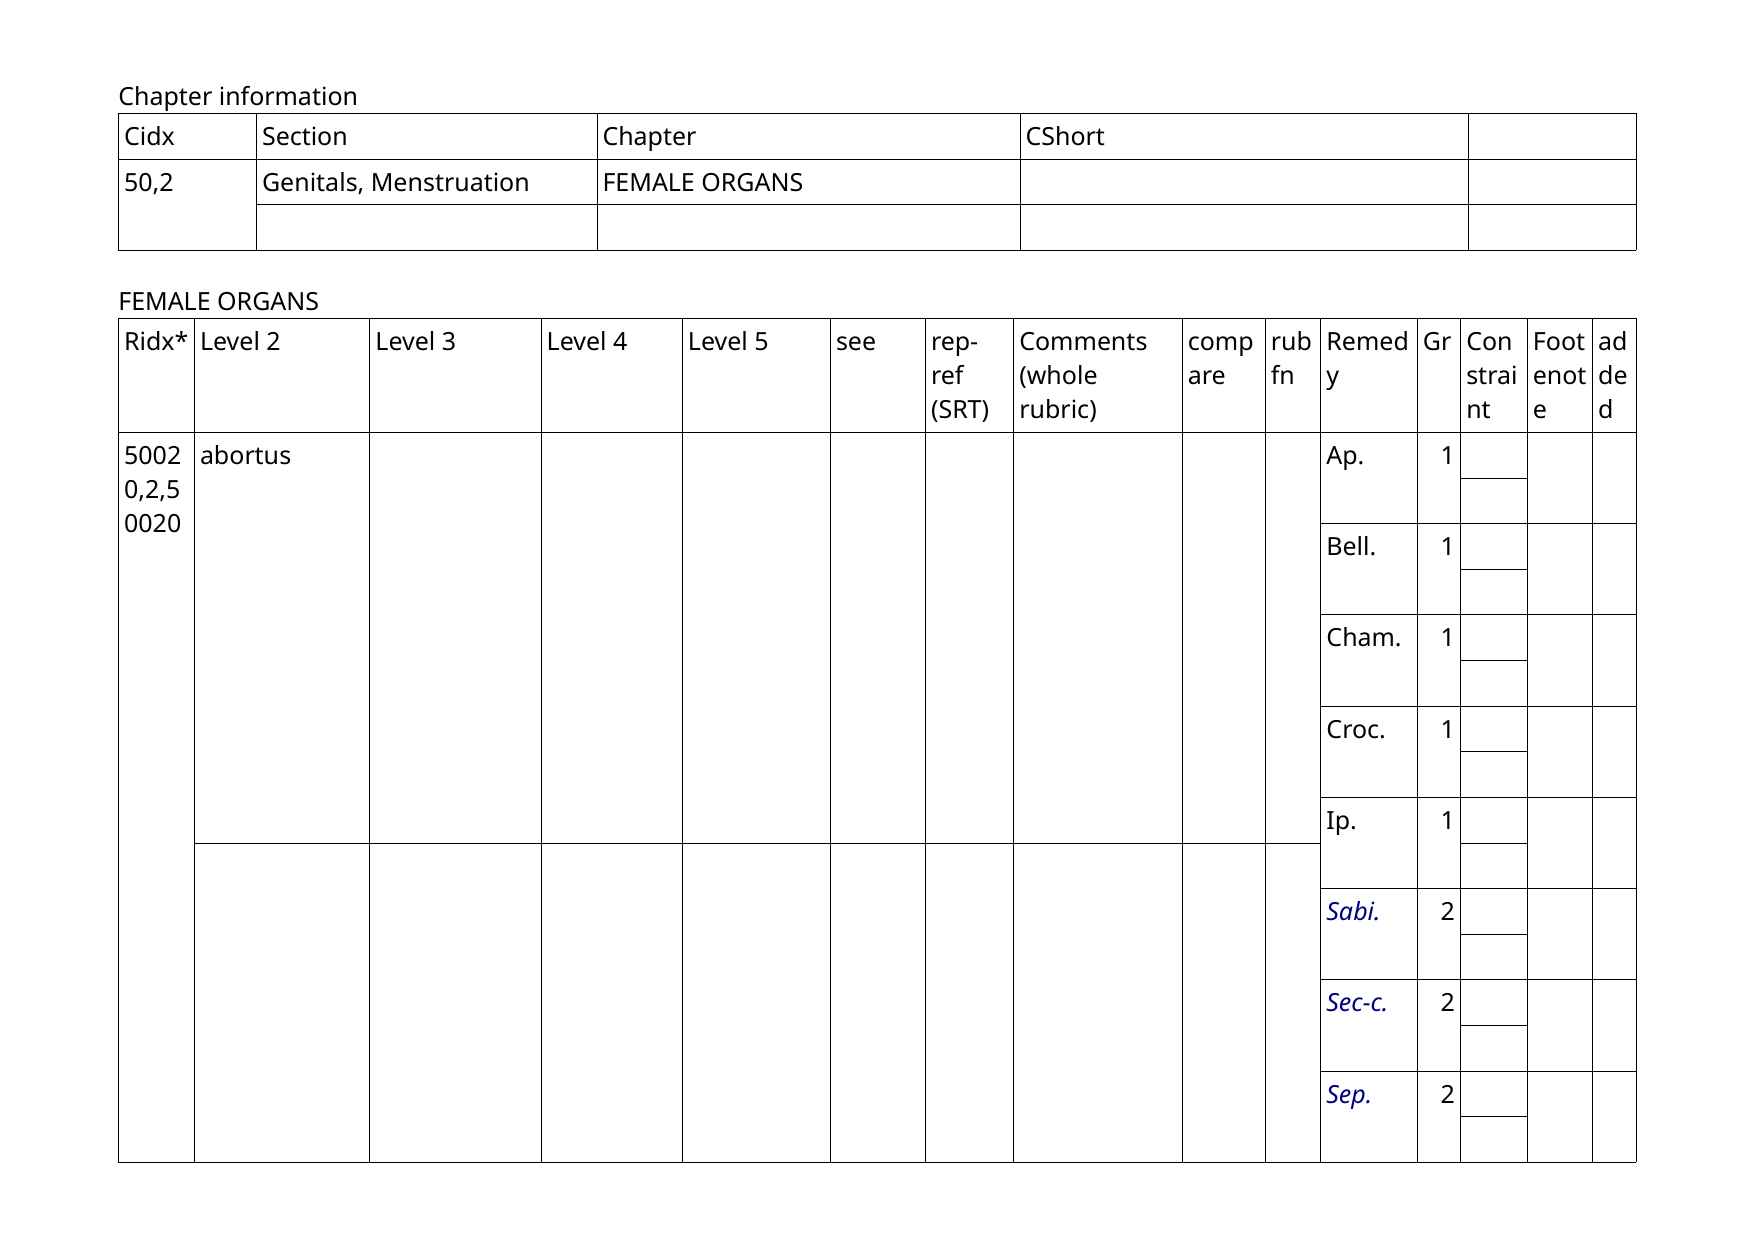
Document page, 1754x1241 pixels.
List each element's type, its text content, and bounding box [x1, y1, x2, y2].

table_cell 1 [1418, 524, 1460, 614]
table_cell [1593, 889, 1636, 979]
table_cell [1593, 980, 1636, 1071]
table_cell [926, 844, 1013, 1162]
table_cell [370, 844, 541, 1162]
table_cell [1021, 205, 1468, 250]
table_cell [1593, 707, 1636, 797]
table_cell 2 [1418, 1072, 1460, 1162]
table_cell Genitals, Menstruation [257, 160, 597, 204]
table_cell [1461, 935, 1527, 979]
table_cell [1183, 433, 1265, 842]
table_cell [926, 433, 1013, 842]
table_cell Bell. [1321, 524, 1417, 614]
table_cell Cham. [1321, 615, 1417, 706]
table_cell Ap. [1321, 433, 1417, 523]
table_cell [1461, 570, 1527, 614]
table_cell [1461, 1072, 1527, 1116]
table_header Chapter [598, 114, 1020, 158]
table_cell Croc. [1321, 707, 1417, 797]
table_header added [1593, 319, 1636, 432]
table_cell [1014, 433, 1182, 842]
table_cell 1 [1418, 798, 1460, 888]
table_cell [1014, 844, 1182, 1162]
table_cell [1461, 524, 1527, 569]
table_cell Sep. [1321, 1072, 1417, 1162]
table_cell 2 [1418, 980, 1460, 1071]
table_cell [1021, 160, 1468, 204]
table_cell Sec-c. [1321, 980, 1417, 1071]
table_header Remedy [1321, 319, 1417, 432]
table_header Level 2 [195, 319, 369, 432]
table_cell [1469, 160, 1636, 204]
table_cell [1528, 615, 1592, 706]
table_cell [831, 844, 925, 1162]
table_cell [1461, 752, 1527, 797]
table_cell [1528, 980, 1592, 1071]
table_cell [1593, 433, 1636, 523]
table_cell [1528, 524, 1592, 614]
table_header CShort [1021, 114, 1468, 158]
table_header [1469, 114, 1636, 158]
table_cell [1528, 1072, 1592, 1162]
table_cell 1 [1418, 433, 1460, 523]
table_cell [1461, 980, 1527, 1025]
table_header Constraint [1461, 319, 1527, 432]
table_header see [831, 319, 925, 432]
table_cell [1528, 433, 1592, 523]
table_header Footenote [1528, 319, 1592, 432]
table_cell [1183, 844, 1265, 1162]
table_cell [542, 844, 682, 1162]
table_cell [1461, 661, 1527, 706]
table_cell [542, 433, 682, 842]
table_cell [1461, 1026, 1527, 1071]
table_cell [683, 844, 830, 1162]
table_cell [1461, 1117, 1527, 1162]
table_header rep-ref (SRT) [926, 319, 1013, 432]
table_cell [1461, 615, 1527, 660]
table_cell [1593, 1072, 1636, 1162]
table_cell 50020,2,50020 [119, 433, 194, 1162]
table_header Comments (whole rubric) [1014, 319, 1182, 432]
table_cell [1461, 707, 1527, 751]
table_header compare [1183, 319, 1265, 432]
table_header rub fn [1266, 319, 1320, 432]
table_cell [1461, 798, 1527, 842]
text FEMALE ORGANS [118, 284, 1636, 318]
table_cell [1469, 205, 1636, 250]
table_cell Sabi. [1321, 889, 1417, 979]
table_cell FEMALE ORGANS [598, 160, 1020, 204]
table_cell 50,2 [119, 160, 256, 250]
table_cell abortus [195, 433, 369, 842]
table_cell [1461, 479, 1527, 523]
table_cell [1461, 433, 1527, 477]
table_cell [831, 433, 925, 842]
table_cell [1528, 798, 1592, 888]
table_cell [1461, 844, 1527, 888]
table_header Cidx [119, 114, 256, 158]
table_header Level 5 [683, 319, 830, 432]
table_cell 1 [1418, 707, 1460, 797]
table_cell [1593, 524, 1636, 614]
table_cell [1593, 798, 1636, 888]
table_header Level 3 [370, 319, 541, 432]
table_header Level 4 [542, 319, 682, 432]
table_cell [1528, 889, 1592, 979]
table_header Section [257, 114, 597, 158]
table_cell 2 [1418, 889, 1460, 979]
table_cell [1266, 844, 1320, 1162]
table_cell [1461, 889, 1527, 934]
table_cell Ip. [1321, 798, 1417, 888]
table_cell [257, 205, 597, 250]
table_cell 1 [1418, 615, 1460, 706]
table_cell [1593, 615, 1636, 706]
table_cell [195, 844, 369, 1162]
table_cell [598, 205, 1020, 250]
table_cell [370, 433, 541, 842]
table_cell [683, 433, 830, 842]
text Chapter information [118, 79, 1636, 113]
table_cell [1266, 433, 1320, 842]
table_header Ridx* [119, 319, 194, 432]
table_cell [1528, 707, 1592, 797]
table_header Gr [1418, 319, 1460, 432]
